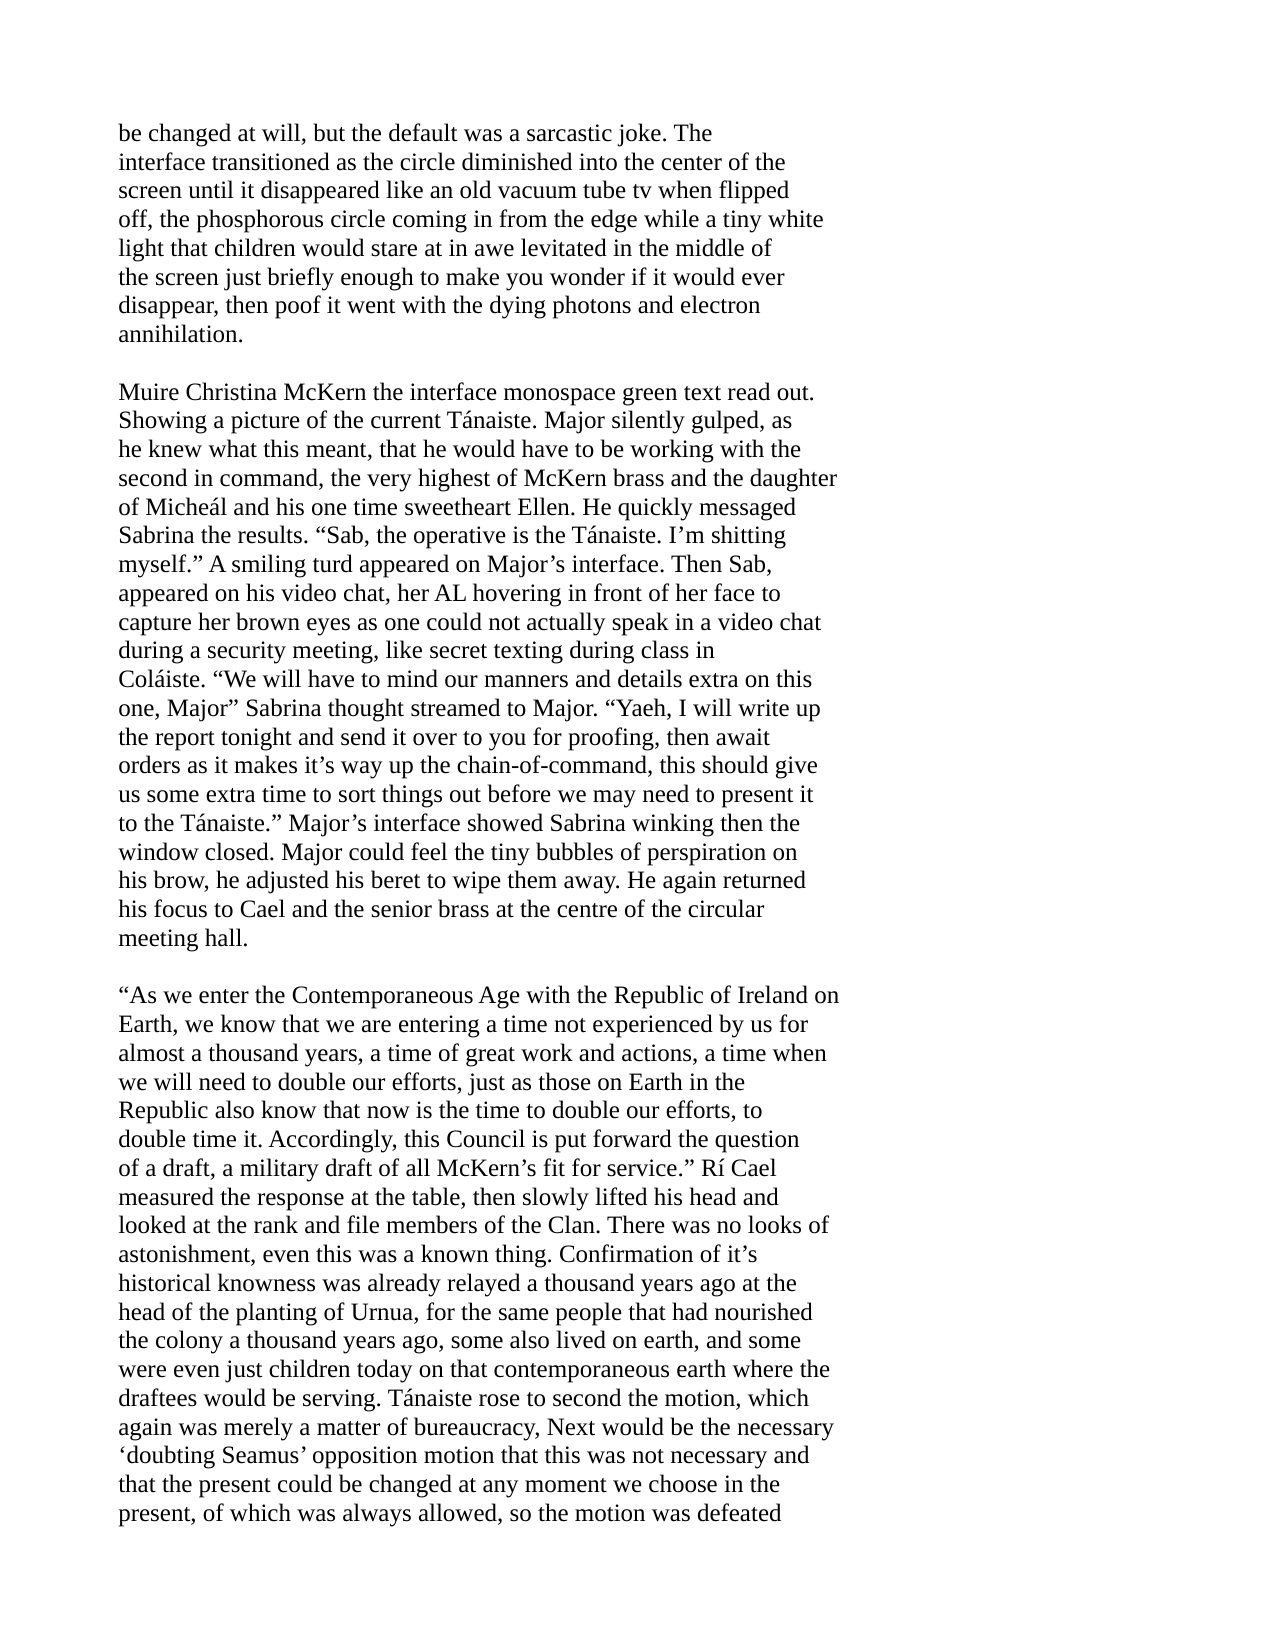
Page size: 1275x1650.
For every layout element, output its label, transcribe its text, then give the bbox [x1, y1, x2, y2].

text be changed at will, but the default was a sarcastic joke. The interface transitioned as the circle diminished into the center of the screen until it disappeared like an old vacuum tube tv when flipped off, the phosphorous circle coming in from the edge while a tiny white light that children would stare at in awe levitated in the middle of the screen just briefly enough to make you wonder if it would ever disappear, then poof it went with the dying photons and electron annihilation. Muire Christina McKern the interface monospace green text read out. Showing a picture of the current Tánaiste. Major silently gulped, as he knew what this meant, that he would have to be working with the second in command, the very highest of McKern brass and the daughter of Micheál and his one time sweetheart Ellen. He quickly messaged Sabrina the results. “Sab, the operative is the Tánaiste. I’m shitting myself.” A smiling turd appeared on Major’s interface. Then Sab, appeared on his video chat, her AL hovering in front of her face to capture her brown eyes as one could not actually speak in a video chat during a security meeting, like secret texting during class in Coláiste. “We will have to mind our manners and details extra on this one, Major” Sabrina thought streamed to Major. “Yaeh, I will write up the report tonight and send it over to you for proofing, then await orders as it makes it’s way up the chain-of-command, this should give us some extra time to sort things out before we may need to present it to the Tánaiste.” Major’s interface showed Sabrina winking then the window closed. Major could feel the tiny bubbles of perspiration on his brow, he adjusted his beret to wipe them away. He again returned his focus to Cael and the senior brass at the centre of the circular meeting hall. “As we enter the Contemporaneous Age with the Republic of Ireland on Earth, we know that we are entering a time not experienced by us for almost a thousand years, a time of great work and actions, a time when we will need to double our efforts, just as those on Earth in the Republic also know that now is the time to double our efforts, to double time it. Accordingly, this Council is put forward the question of a draft, a military draft of all McKern’s fit for service.” Rí Cael measured the response at the table, then slowly lifted his head and looked at the rank and file members of the Clan. There was no looks of astonishment, even this was a known thing. Confirmation of it’s historical knowness was already relayed a thousand years ago at the head of the planting of Urnua, for the same people that had nourished the colony a thousand years ago, some also lived on earth, and some were even just children today on that contemporaneous earth where the draftees would be serving. Tánaiste rose to second the motion, which again was merely a matter of bureaucracy, Next would be the necessary ‘doubting Seamus’ opposition motion that this was not necessary and that the present could be changed at any moment we choose in the present, of which was always allowed, so the motion was defeated [118, 118, 1157, 1527]
